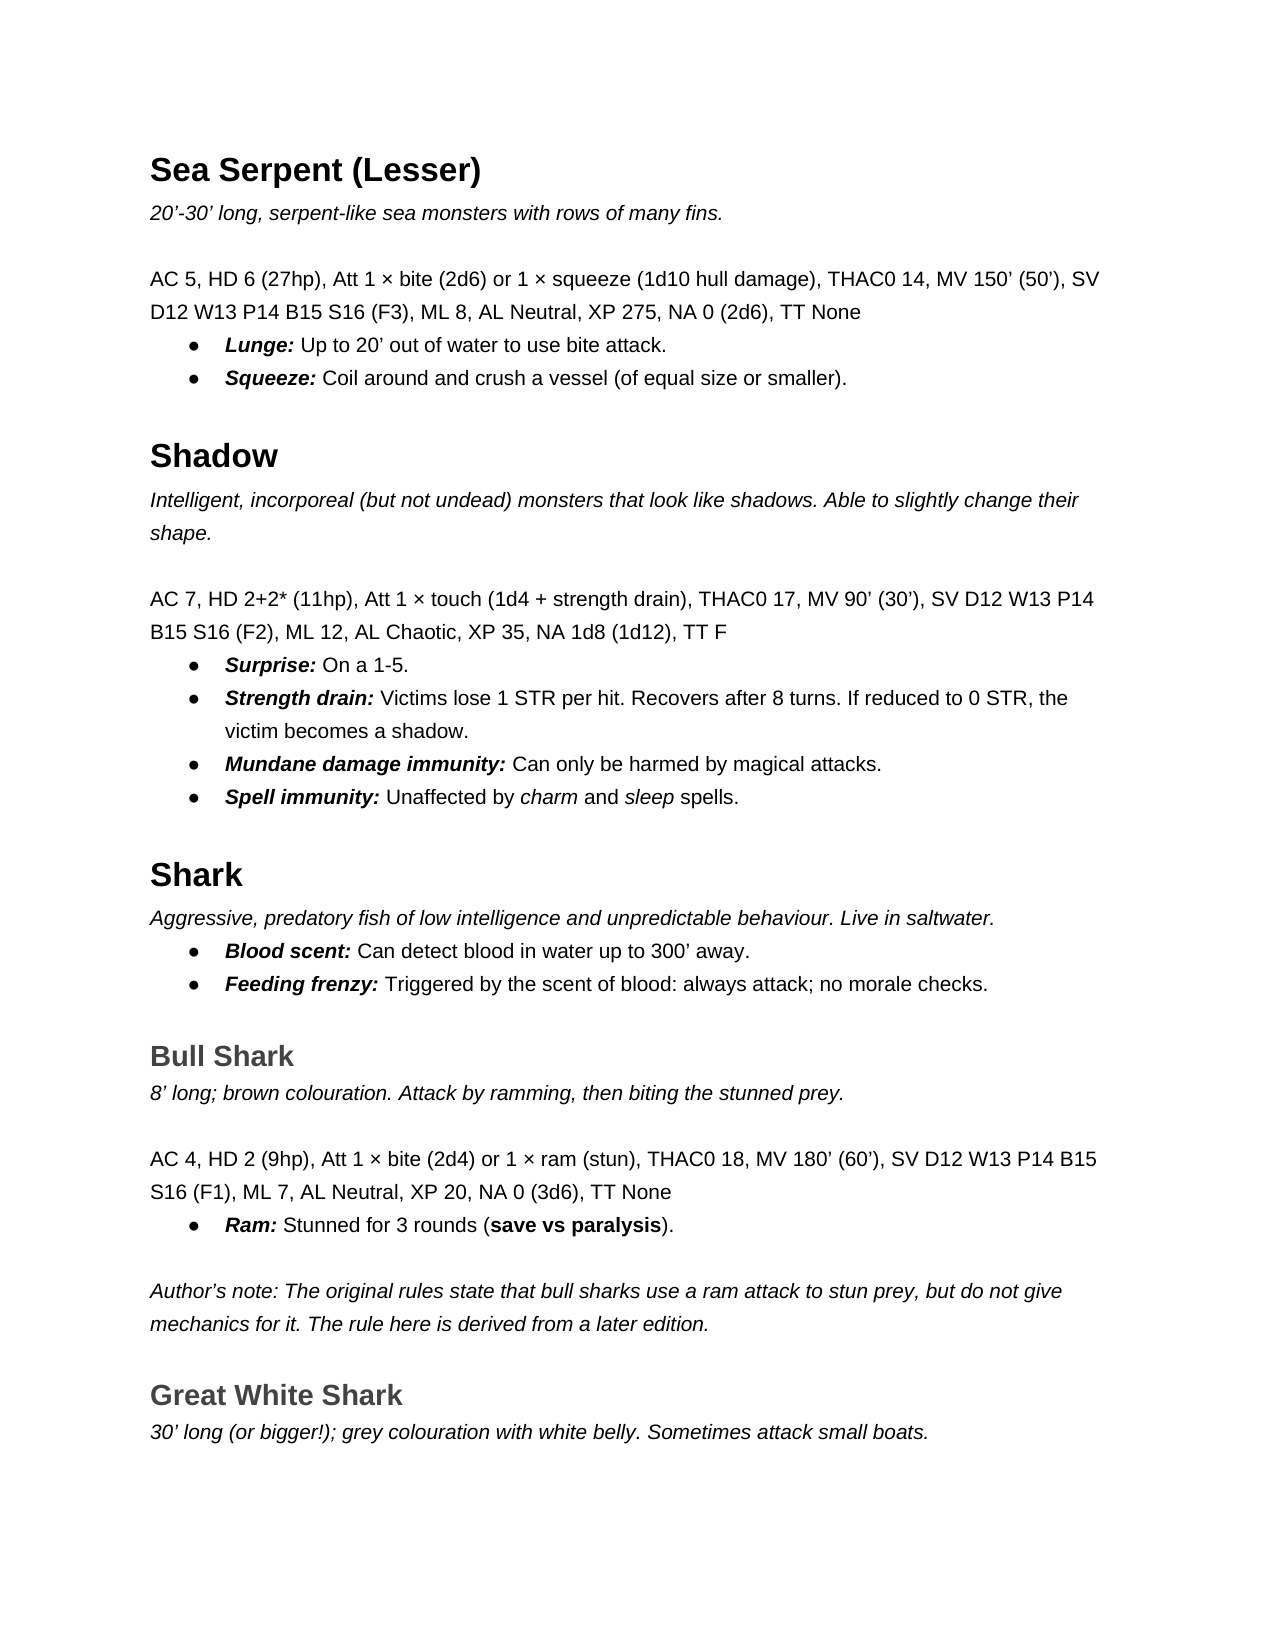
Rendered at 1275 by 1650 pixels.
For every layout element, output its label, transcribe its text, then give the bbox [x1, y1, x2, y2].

subtitle Sea Serpent (Lesser) [150, 150, 1125, 188]
list Surprise: On a 1-5. [187, 653, 1125, 677]
list Ram: Stunned for 3 rounds (save vs paralysis). [187, 1212, 1125, 1236]
text AC 4, HD 2 (9hp), Att 1 × bite (2d4) or 1 × ram (stun), THAC0 18, MV 180’ (60’), SV D12 W13 P14 B15 S16 (F1), ML 7, AL Neutral, XP 20, NA 0 (3d6), TT None [150, 1146, 1125, 1203]
list Mundane damage immunity: Can only be harmed by magical attacks. [187, 752, 1125, 776]
subtitle Shadow [150, 437, 1125, 475]
text Aggressive, predatory fish of low intelligence and unpredictable behaviour. Live in saltwater. [150, 906, 1125, 930]
text Author’s note: The original rules state that bull sharks use a ram attack to stun prey, but do not give mechanics for it. The rule here is derived from a later edition. [150, 1278, 1125, 1336]
text AC 5, HD 6 (27hp), Att 1 × bite (2d6) or 1 × squeeze (1d10 hull damage), THAC0 14, MV 150’ (50’), SV D12 W13 P14 B15 S16 (F3), ML 8, AL Neutral, XP 275, NA 0 (2d6), TT None [150, 267, 1125, 324]
list Squeeze: Coil around and crush a vessel (of equal size or smaller). [187, 366, 1125, 390]
list Lunge: Up to 20’ out of water to use bite attack. [187, 333, 1125, 357]
list Blood scent: Can detect blood in water up to 300’ away. [187, 939, 1125, 963]
subtitle Great White Shark [150, 1378, 1125, 1411]
subtitle Bull Shark [150, 1038, 1125, 1072]
text Intelligent, incorporeal (but not undead) monsters that look like shadows. Able to slightly change their shape. [150, 487, 1125, 544]
list Feeding frenzy: Triggered by the scent of blood: always attack; no morale checks. [187, 972, 1125, 996]
text 30’ long (or bigger!); grey colouration with white belly. Sometimes attack small boats. [150, 1420, 1125, 1444]
list Spell immunity: Unaffected by charm and sleep spells. [187, 785, 1125, 809]
list Strength drain: Victims lose 1 STR per hit. Recovers after 8 turns. If reduced to 0 STR, the victim becomes a shadow. [187, 686, 1125, 743]
subtitle Shark [150, 855, 1125, 894]
text 8’ long; brown colouration. Attack by ramming, then biting the stunned prey. [150, 1080, 1125, 1104]
text 20’-30’ long, serpent-like sea monsters with rows of many fins. [150, 201, 1125, 225]
text AC 7, HD 2+2* (11hp), Att 1 × touch (1d4 + strength drain), THAC0 17, MV 90’ (30’), SV D12 W13 P14 B15 S16 (F2), ML 12, AL Chaotic, XP 35, NA 1d8 (1d12), TT F [150, 587, 1125, 643]
